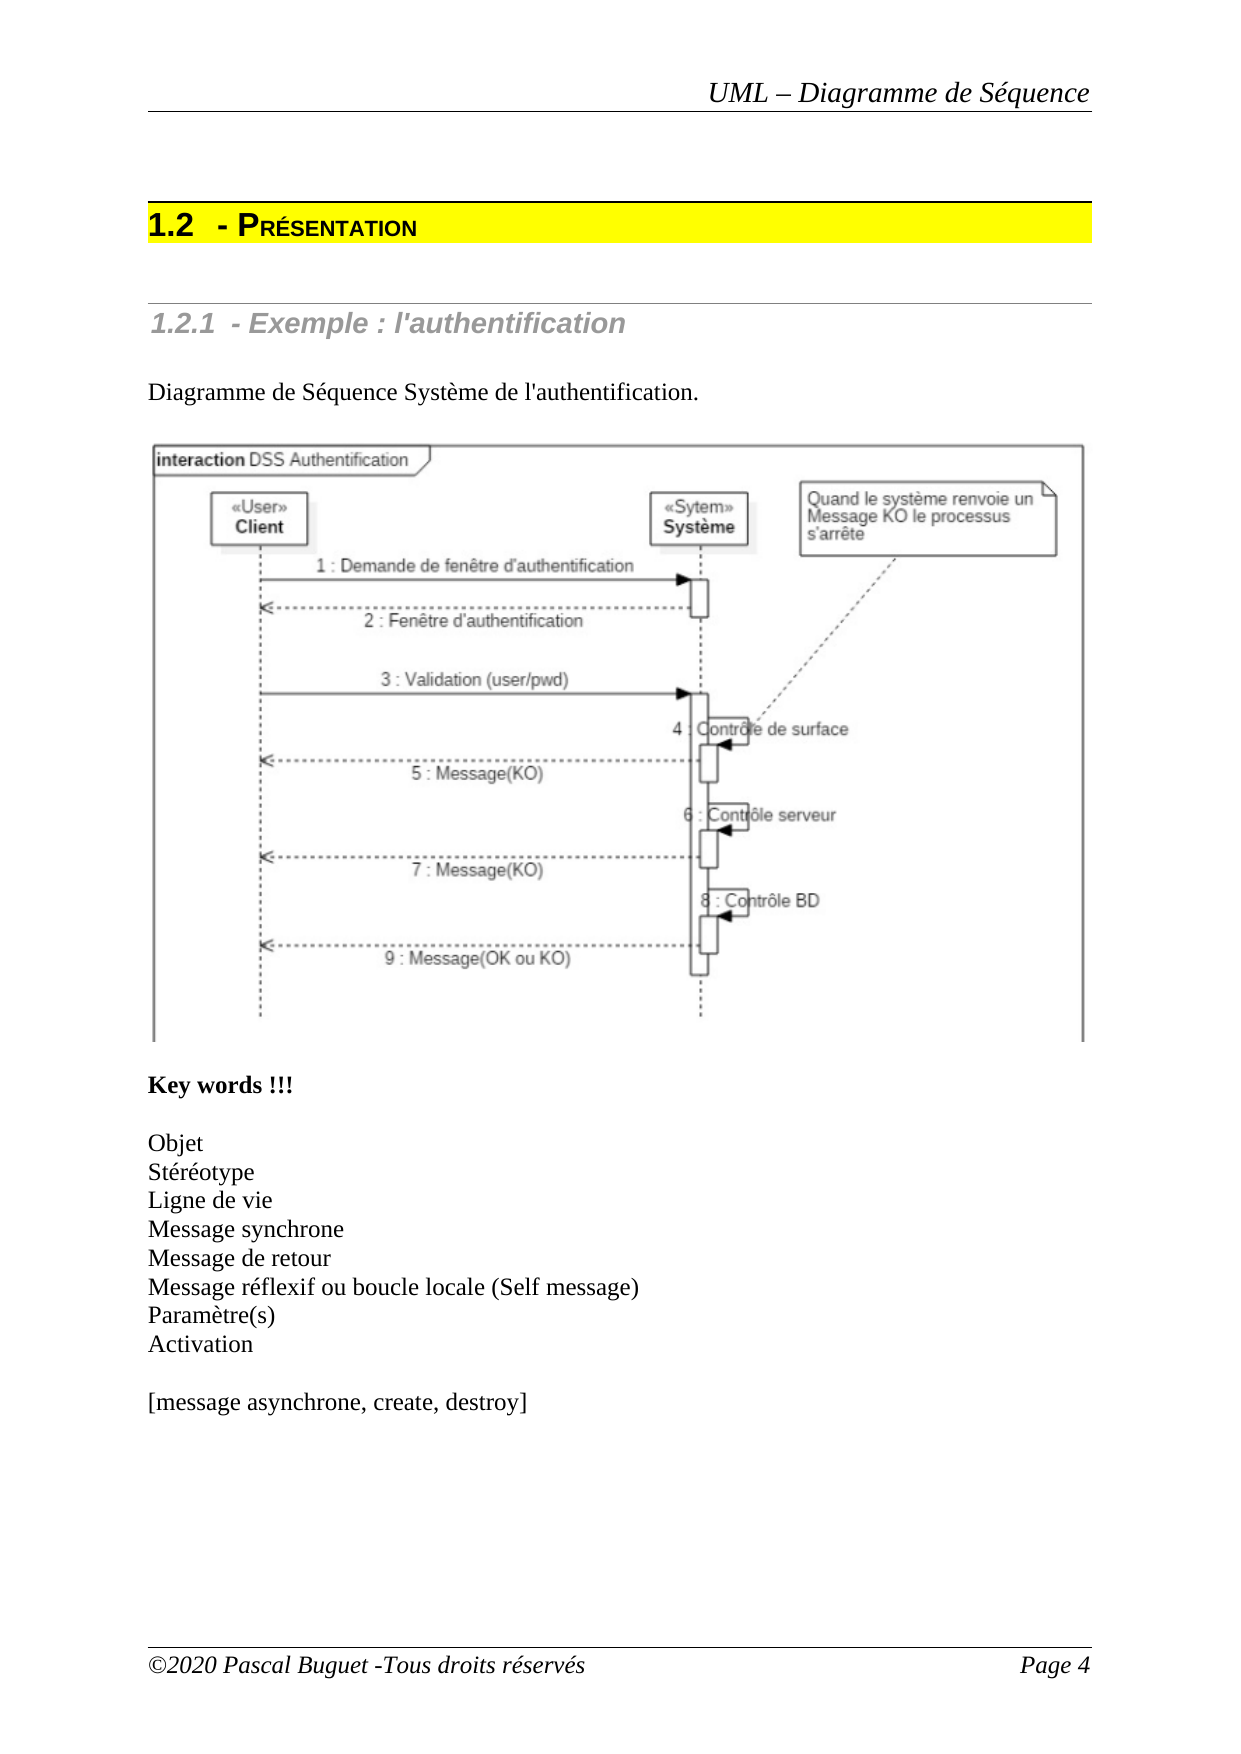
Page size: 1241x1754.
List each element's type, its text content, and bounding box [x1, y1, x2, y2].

subtitle - Exemple : l'authentification [148, 304, 1092, 342]
text Stéréotype [148, 1157, 1092, 1185]
picture [147, 435, 1093, 1042]
text Ligne de vie [148, 1185, 1092, 1214]
text Key words !!! [148, 1070, 1092, 1099]
text Objet [148, 1128, 1092, 1157]
text Message réflexif ou boucle locale (Self message) [148, 1272, 1092, 1300]
subtitle - Présentation [148, 203, 1092, 243]
text Message de retour [148, 1243, 1092, 1272]
text Paramètre(s) [148, 1300, 1092, 1329]
text Diagramme de Séquence Système de l'authentification. [148, 377, 1092, 406]
text [message asynchrone, create, destroy] [148, 1387, 1092, 1415]
text Message synchrone [148, 1214, 1092, 1243]
text Activation [148, 1329, 1092, 1358]
